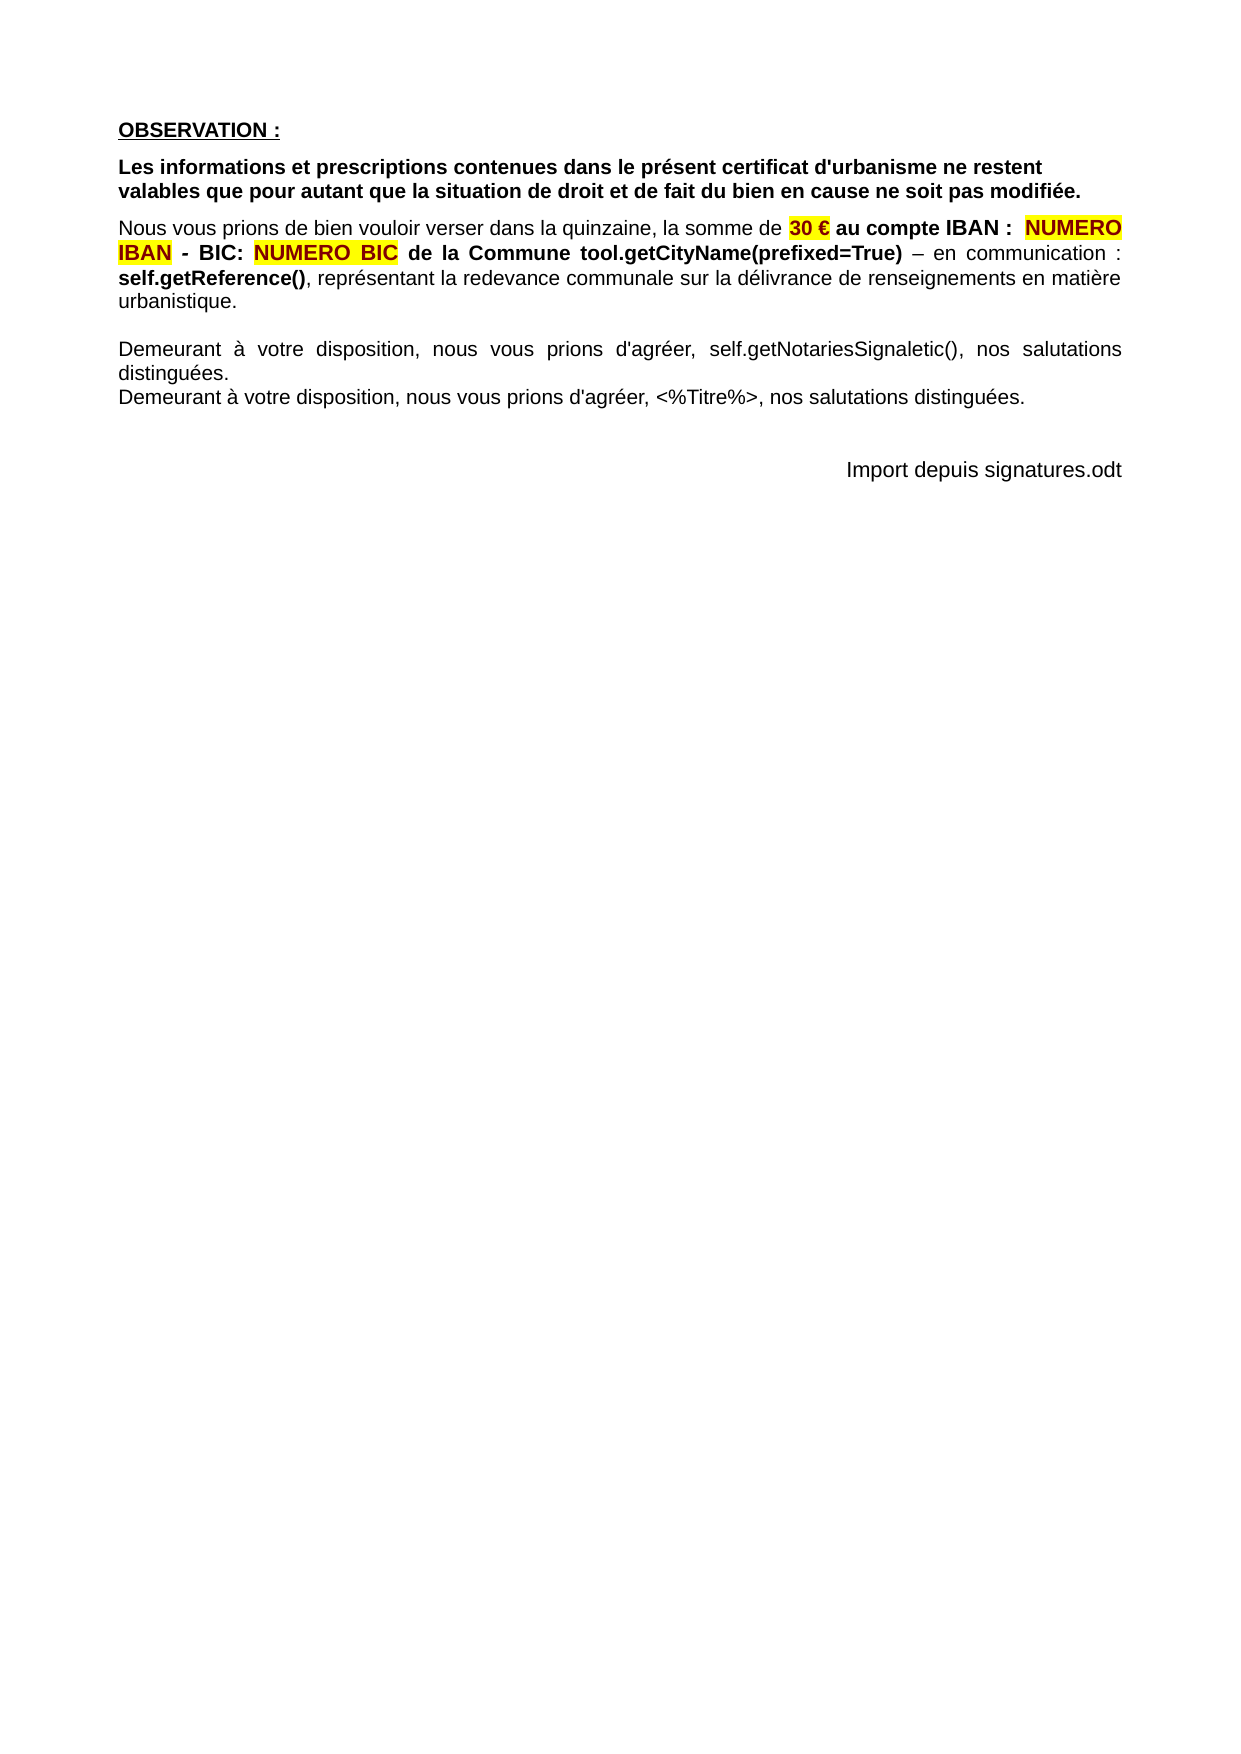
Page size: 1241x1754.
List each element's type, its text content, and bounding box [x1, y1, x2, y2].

text Les informations et prescriptions contenues dans le présent certificat d'urbanisme ne restent valables que pour autant que la situation de droit et de fait du bien en cause ne soit pas modifiée. [118, 154, 1122, 202]
text Import depuis signatures.odt [118, 457, 1122, 482]
text Nous vous prions de bien vouloir verser dans la quinzaine, la somme de 30 € au compte IBAN : NUMERO IBAN - BIC: NUMERO BIC de la Commune tool.getCityName(prefixed=True) – en communication : self.getReference(), représentant la redevance communale sur la délivrance de renseignements en matière urbanistique. [118, 215, 1122, 313]
text Demeurant à votre disposition, nous vous prions d'agréer, <%Titre%>, nos salutations distinguées. [118, 385, 1122, 409]
text Demeurant à votre disposition, nous vous prions d'agréer, self.getNotariesSignaletic(), nos salutations distinguées. [118, 337, 1122, 385]
text OBSERVATION : [118, 118, 1122, 142]
